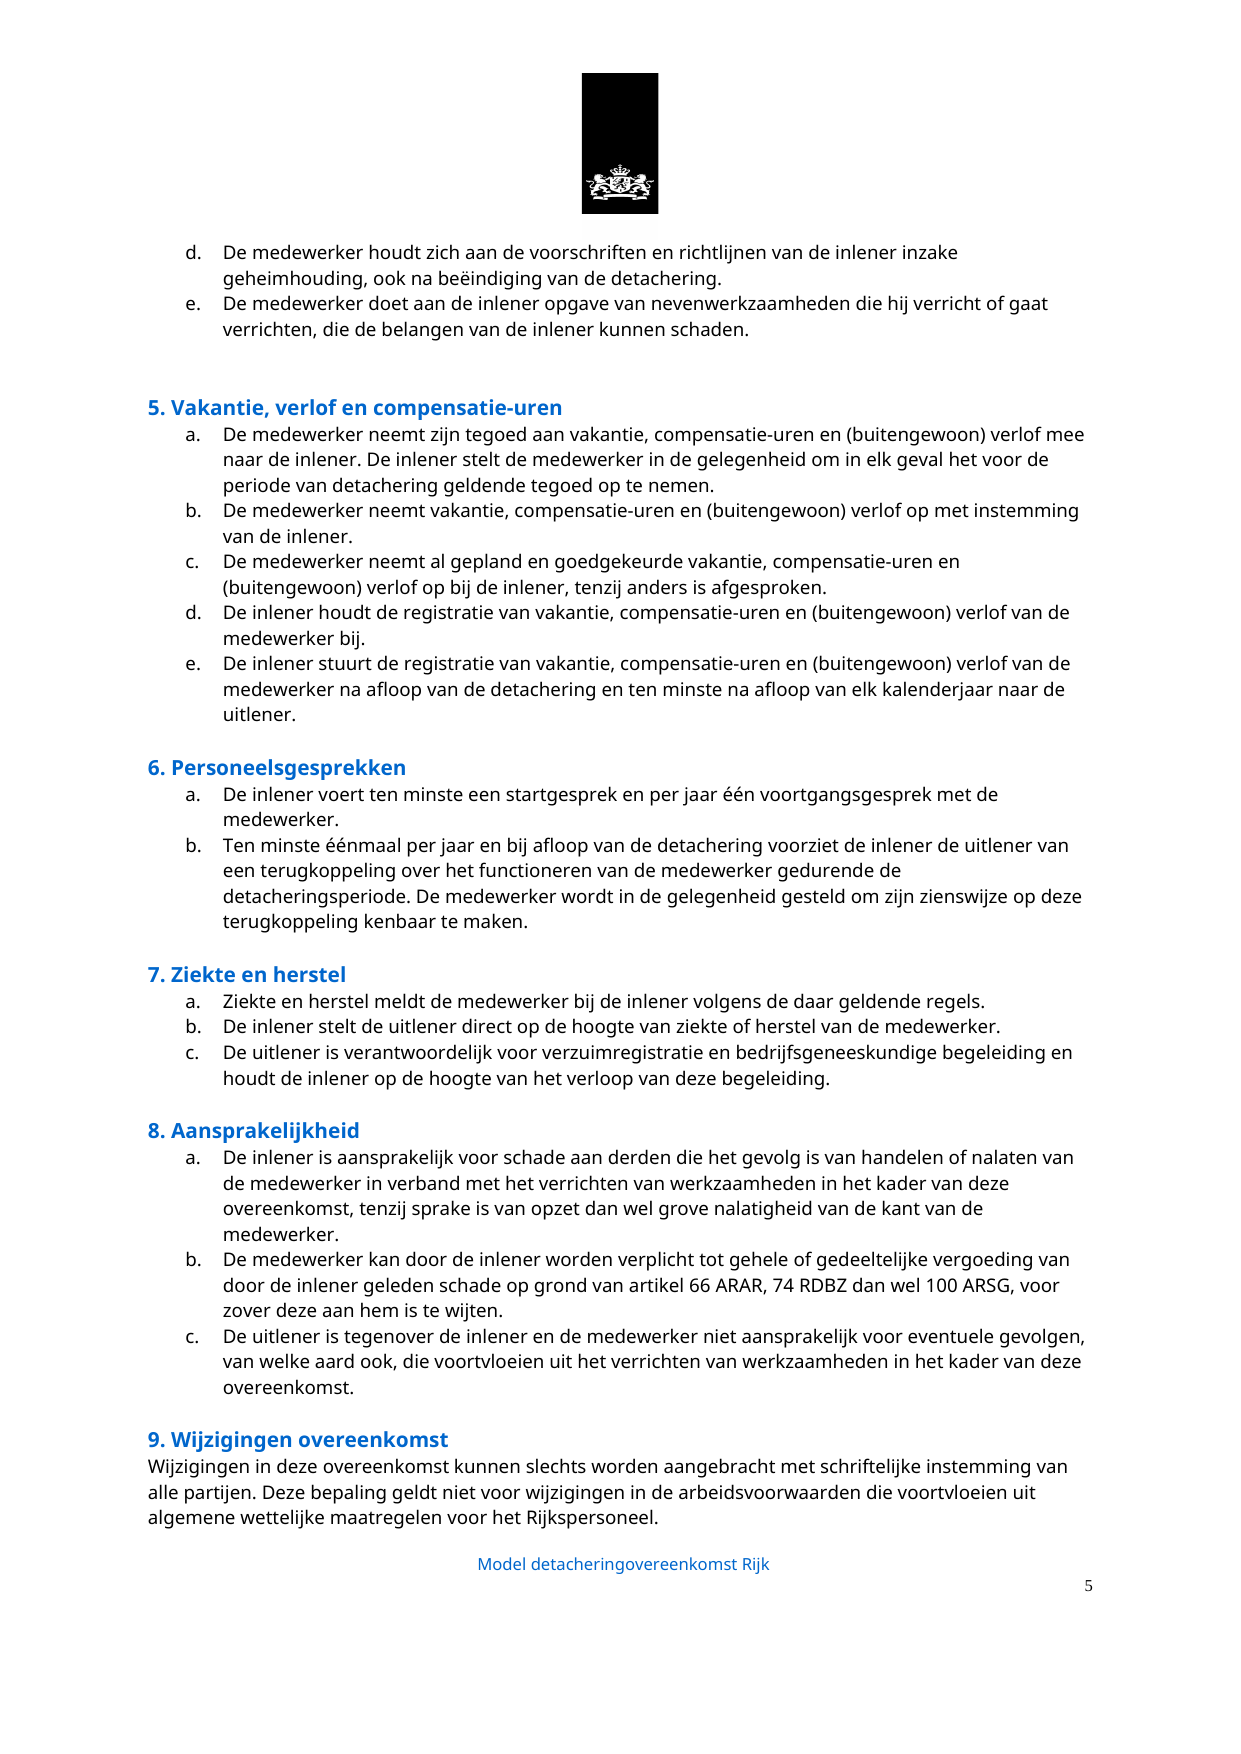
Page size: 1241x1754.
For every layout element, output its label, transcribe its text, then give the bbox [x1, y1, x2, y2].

list Ten minste éénmaal per jaar en bij afloop van de detachering voorziet de inlener de uitlener van een terugkoppeling over het functioneren van de medewerker gedurende de detacheringsperiode. De medewerker wordt in de gelegenheid gesteld om zijn zienswijze op deze terugkoppeling kenbaar te maken. [185, 832, 1092, 934]
text 7. Ziekte en herstel [148, 960, 1092, 988]
list De medewerker kan door de inlener worden verplicht tot gehele of gedeeltelijke vergoeding van door de inlener geleden schade op grond van artikel 66 ARAR, 74 RDBZ dan wel 100 ARSG, voor zover deze aan hem is te wijten. [185, 1246, 1092, 1323]
list De medewerker neemt zijn tegoed aan vakantie, compensatie-uren en (buitengewoon) verlof mee naar de inlener. De inlener stelt de medewerker in de gelegenheid om in elk geval het voor de periode van detachering geldende tegoed op te nemen. [185, 421, 1092, 498]
list De uitlener is tegenover de inlener en de medewerker niet aansprakelijk voor eventuele gevolgen, van welke aard ook, die voortvloeien uit het verrichten van werkzaamheden in het kader van deze overeenkomst. [185, 1323, 1092, 1399]
text 5. Vakantie, verlof en compensatie-uren [148, 393, 1092, 421]
list De inlener is aansprakelijk voor schade aan derden die het gevolg is van handelen of nalaten van de medewerker in verband met het verrichten van werkzaamheden in het kader van deze overeenkomst, tenzij sprake is van opzet dan wel grove nalatigheid van de kant van de medewerker. [185, 1144, 1092, 1246]
text Wijzigingen in deze overeenkomst kunnen slechts worden aangebracht met schriftelijke instemming van alle partijen. Deze bepaling geldt niet voor wijzigingen in de arbeidsvoorwaarden die voortvloeien uit algemene wettelijke maatregelen voor het Rijkspersoneel. [148, 1453, 1092, 1530]
list De inlener stelt de uitlener direct op de hoogte van ziekte of herstel van de medewerker. [185, 1014, 1092, 1039]
text 8. Aansprakelijkheid [148, 1116, 1092, 1144]
text 6. Personeelsgesprekken [148, 753, 1092, 781]
list De inlener voert ten minste een startgesprek en per jaar één voortgangsgesprek met de medewerker. [185, 781, 1092, 832]
list De inlener stuurt de registratie van vakantie, compensatie-uren en (buitengewoon) verlof van de medewerker na afloop van de detachering en ten minste na afloop van elk kalenderjaar naar de uitlener. [185, 651, 1092, 727]
list Ziekte en herstel meldt de medewerker bij de inlener volgens de daar geldende regels. [185, 988, 1092, 1014]
list De medewerker neemt al gepland en goedgekeurde vakantie, compensatie-uren en (buitengewoon) verlof op bij de inlener, tenzij anders is afgesproken. [185, 549, 1092, 600]
list De medewerker neemt vakantie, compensatie-uren en (buitengewoon) verlof op met instemming van de inlener. [185, 498, 1092, 549]
list De uitlener is verantwoordelijk voor verzuimregistratie en bedrijfsgeneeskundige begeleiding en houdt de inlener op de hoogte van het verloop van deze begeleiding. [185, 1039, 1092, 1090]
list De inlener houdt de registratie van vakantie, compensatie-uren en (buitengewoon) verlof van de medewerker bij. [185, 600, 1092, 651]
list De medewerker doet aan de inlener opgave van nevenwerkzaamheden die hij verricht of gaat verrichten, die de belangen van de inlener kunnen schaden. [185, 291, 1092, 342]
text 9. Wijzigingen overeenkomst [148, 1425, 1092, 1453]
list De medewerker houdt zich aan de voorschriften en richtlijnen van de inlener inzake geheimhouding, ook na beëindiging van de detachering. [185, 239, 1092, 291]
